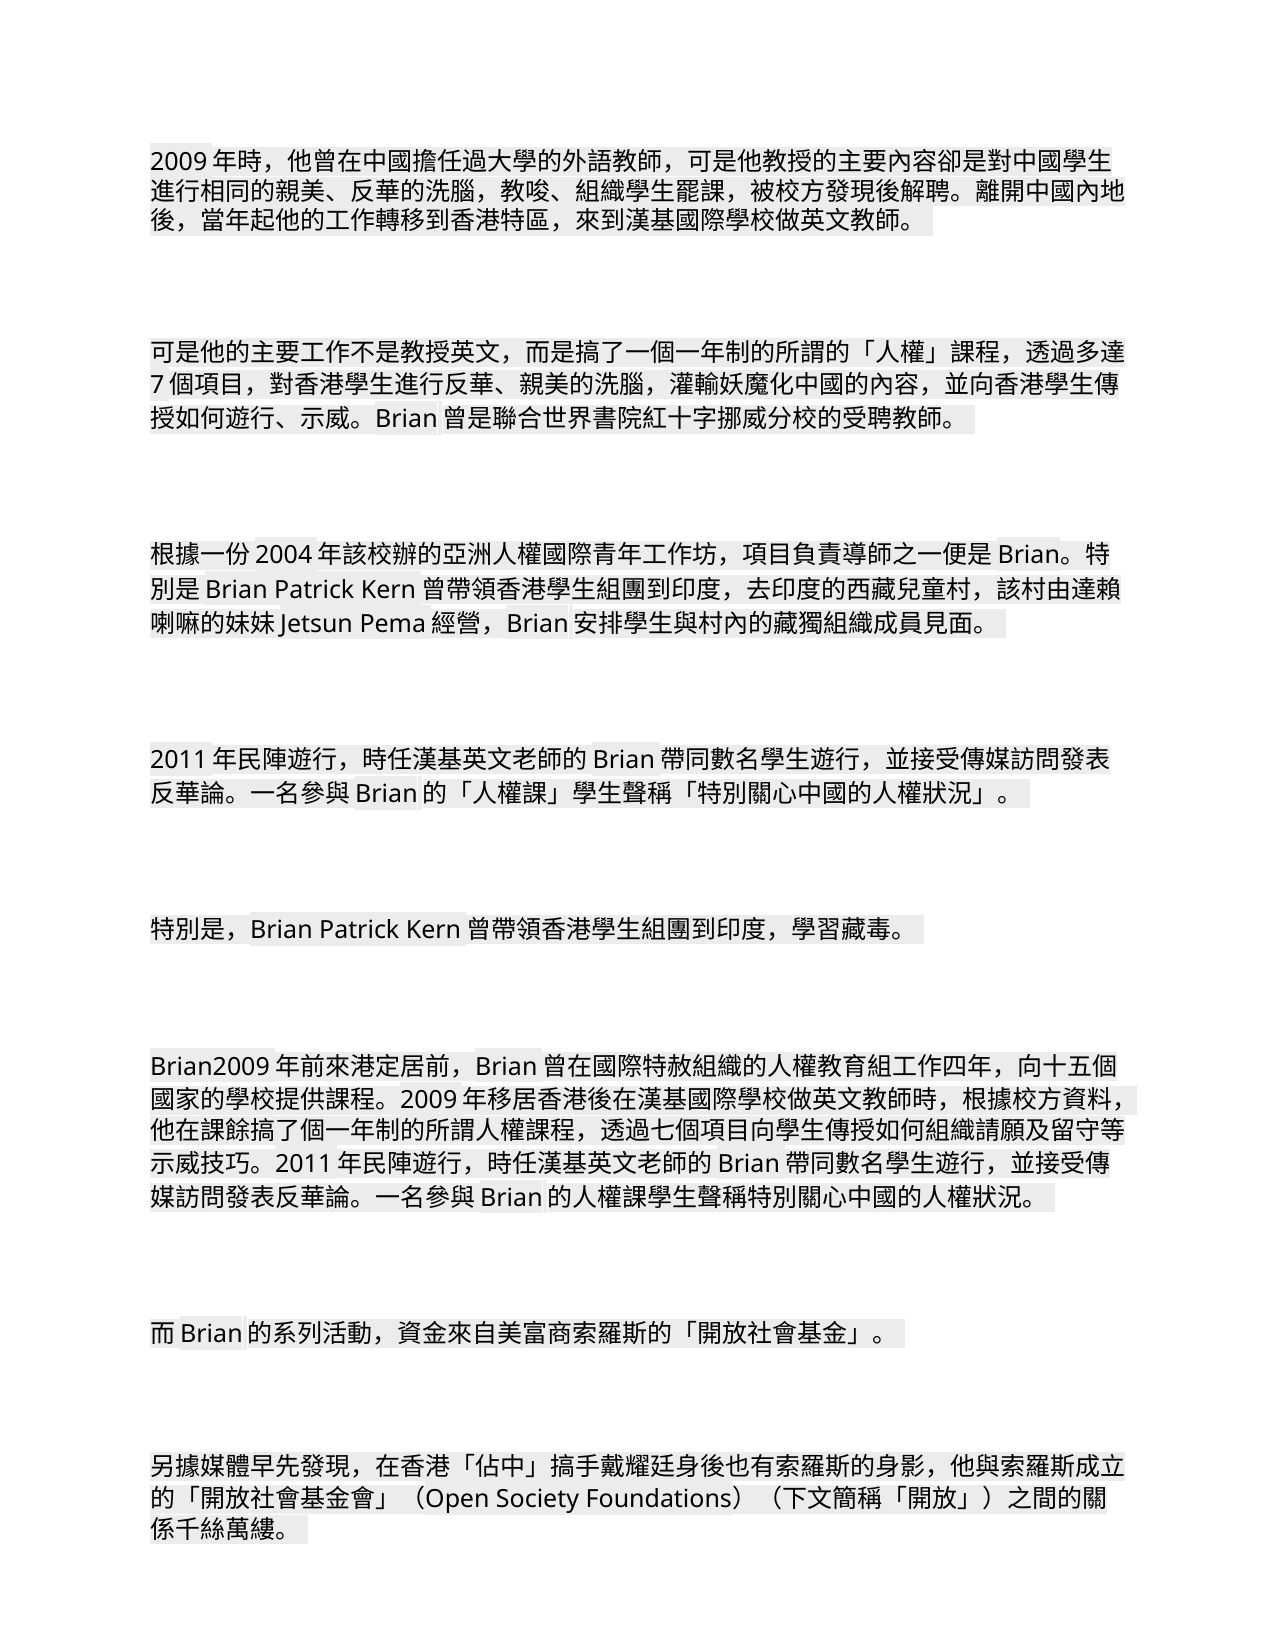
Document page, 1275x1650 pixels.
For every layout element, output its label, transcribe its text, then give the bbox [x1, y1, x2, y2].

text 轉貼一篇微信文章，請大家打開鏈結看照片。 https://mp.weixin.qq.com/s?__biz=MjM5NTMyNzU3NA==&;mid=2649812124&;idx=3&;sn=771dae3c0ececb0436f59fbd8117e0a2&;pass_ticket=RzP9c9VvFdpu2PymD7wBMpXm4vKR8rmN40aUn%2BLD%2Fw9zxJVXb6yX3gArmea7ZY8U =============================================== 指揮襲擊香港警察的外國人身份曝光，竟是這等渣滓 原作:厲害了兄弟連 香港的這場風暴並不是突然來臨的…… 早在今年3月，香港反對手派人士就訪問美國，5月又一撥反對派人士訪問美國，美國國會的「美中經濟與安全審查委員會」主席與副主席接見了這些反對派人士，美國眾議院議長佩洛西兩次見了到訪的香港反對派，美國國務卿蓬佩奧在5月見了香港反對派人士，並攻擊修訂條例「威脅香港的法治」，香港反對派人士在這期間還去了加拿大、德國等西方國家。 正是因為有這些國際勢力的公開支持和呼應，才使得香港別有用心的反對派人士一步一步將香港一次正常「修例」的司法行為引向了「暴亂」，越來越多不明真相的香港民眾被裹挾到了這一事件中，香港因而陷入了重大社會危機。 這次港獨民粹分子挑動香港暴動是直接與境外勢力相勾結，由美國中央情報局在暗中指揮，而台灣情報部門和台獨勢力也參與其中，兩股勢力再次合流聯手製造。 一夥外國人在組織、指揮著這些活動 多名穿黑T恤的金發外籍人士現場指點 在港獨暴動現場，有一名外國人在暴動現場培訓港獨分子，指揮他們對香港警察進行暴力襲擊，每一個見過視頻或照片的人都印象深刻。 而他在這次港毒暴行中，一直都起著組織、指揮並培訓的重要角色。香港愛國人士在尋找此「鬼」。 香港愛國人士發來消息，對這名鬼佬的真實身份進行了大揭底。 這名身材魁梧、強壯的外國人叫Brian Patrick Kern，是一名美國人。他目前的公開身份是香港國際學校的退休教師。自1990年起，Brian Patrick Kern就在很多國家裡開設所謂的「人權」課程，對該國學生進行親美洗腦，培訓該國學生遊行、示威，推行YAN色革命。 1989年他在土耳其教學，他的庫爾德學生與當地軍政府爆發戰爭，局勢動盪下，同年七月他離開土耳其，獲聘到中國內地大學任教。 愛生事的他於1990年6月在大學發起罷課，校方不予續約後，Brian到美國修讀博士學位，其後在挪威、印度、南蘇丹等地教書。 2009年時，他曾在中國擔任過大學的外語教師，可是他教授的主要內容卻是對中國學生進行相同的親美、反華的洗腦，教唆、組織學生罷課，被校方發現後解聘。離開中國內地後，當年起他的工作轉移到香港特區，來到漢基國際學校做英文教師。 可是他的主要工作不是教授英文，而是搞了一個一年制的所謂的「人權」課程，透過多達7個項目，對香港學生進行反華、親美的洗腦，灌輸妖魔化中國的內容，並向香港學生傳授如何遊行、示威。Brian曾是聯合世界書院紅十字挪威分校的受聘教師。 根據一份2004年該校辦的亞洲人權國際青年工作坊，項目負責導師之一便是Brian。特別是Brian Patrick Kern曾帶領香港學生組團到印度，去印度的西藏兒童村，該村由達賴喇嘛的妹妹Jetsun Pema經營，Brian安排學生與村內的藏獨組織成員見面。 2011年民陣遊行，時任漢基英文老師的Brian帶同數名學生遊行，並接受傳媒訪問發表反華論。一名參與Brian的「人權課」學生聲稱「特別關心中國的人權狀況」。 特別是，Brian Patrick Kern曾帶領香港學生組團到印度，學習藏毒。 Brian2009年前來港定居前，Brian曾在國際特赦組織的人權教育組工作四年，向十五個國家的學校提供課程。2009年移居香港後在漢基國際學校做英文教師時，根據校方資料，他在課餘搞了個一年制的所謂人權課程，透過七個項目向學生傳授如何組織請願及留守等示威技巧。2011年民陣遊行，時任漢基英文老師的Brian帶同數名學生遊行，並接受傳媒訪問發表反華論。一名參與Brian的人權課學生聲稱特別關心中國的人權狀況。 而Brian的系列活動，資金來自美富商索羅斯的「開放社會基金」。 另據媒體早先發現，在香港「佔中」搞手戴耀廷身後也有索羅斯的身影，他與索羅斯成立的「開放社會基金會」（Open Society Foundations）（下文簡稱「開放」）之間的關係千絲萬縷。 早在2015年，「開放」便活躍於戴耀廷現職的香港大學（簡稱「港大」）法律學院及曾任副主任的香港大學比較法與公法研究中心CCPL，「開放」資助的機構還屢次為戴耀廷出書； 「開放」還在香港舉辦攝影展，展出作品更是刻意激化香港與內地的矛盾。去年6月，DC LEAKS網站披露2500多份機密文件，主要涉及「開放」向全球幾百名政客提供資金，以策劃、贊助各地異見者或組織。據大公報查閱其中一份涉及2015年2月19至20日亞太區董事會的會議紀錄，東亞項目總監Thomas Kellogg在會議上提出，研究以接受「開放」資助的合作夥伴作為推動機制的可行性，並研究制定推動計畫，影響主要亞洲國家的外交政策，包括中國、印度、日本、印尼、新加坡，中國台灣地區也在其中。 為什麼Brian Patrick Kern會選擇香港漢基任教，我們不得不詳細介紹一下這所香港大名鼎鼎的富豪子弟學校，就讀的學生非富即貴。 首富李超人的第三代都就讀於此，我們的「馬爸爸」也曾將自己的孩子送入漢基就讀。 首富李嘉誠的長孫女李思德於1996年出生，曾就讀本港的漢基國際學校，在漢基的學生雜誌《校話》中，她曾以中文名「李思德」撰文，並擔任編委會委員及高級中文編輯。 因此，選擇在漢基學校對富貴上流社會的子女洗腦，Brian Patrick Kern可謂是用心險惡。 而這次港毒的暴行中，Brian Patrick Kern終於走向了前台，親自出馬培訓並指揮港毒分子，教授他們如何破壞法治、包圍並襲擊香港警察。 在現場的人群中，他公開用英文大叫「不要後退」，並親自給暴徒演示如何污辱、襲擊香港警察。 那麼，在這個世界上，哪個國家的哪個組織才會這麼幹呢？ 只有美國，臭名昭著的美國中央情報局：CIA。 所以，Brian Patrick Kern其實就是CIA的特工。這些場景，我們在美國好萊塢大片中見識的太多了，只不過這一次是活生生發生在眼前。 長期以來，香港不僅是全球三大金融中心之一，在中國對外開放戰略中具有特殊重要性，而且這裡還是全球各國競相佈局的情報中心，僅美國在香港領事館就派出了近1000人的工作人員，比派往很多國家大使館的工作人員還要多，其目的就是在香港這個「自由港」收集情報，並進行針對我天朝的顛覆活動，香港一直是全球情報機構激烈較量的主戰場。 那麼，這一次美國為何要如此積極地插手香港事務呢？究竟《逃犯條例》的修訂在哪裡戳中了美國的痛點呢？ 修訂前的《逃犯條例》使得各國情報組織機構以及情報販子可以在這裡方便地進行情報活動，而不用擔心因間諜罪等被引渡到已經與香港簽署引渡條約的20個不包括大陸、台灣、澳門在內的國家和地區。 但是，一旦逃犯條例修改，中情局或者台灣情報人員在香港從事危害中國國家安全的間諜活動，因為外交和國家安全事務香港特區政府無權處理，間諜就只能被移交給大陸受審，而美國是絕不可能允許此類事件發生的，正是這一點結結實實地踩在了美國人的痛腳之上。 而包括中國台灣地區、澳大利亞、英國等西方情報機構如果侵犯中國國家安全，那麼中方亦可經由香港實施抓捕並移交大陸審判，這將極大的震懾國際反華集團。 而《逃犯條例》修改中第二項則是改動《刑事事宜相互法律協助條例》，就是香港執法部門可以接受包括大陸在內其他國家、地區的要求，在香港開展搜查活動，凍結疑犯財產，把證據交供給提出要求的國家，用於他們的司法審判。 貿易戰看不見硝煙瀰漫，俯視之下卻是血流成河…… 國家安全重於泰山！ [150, 75, 1125, 1544]
